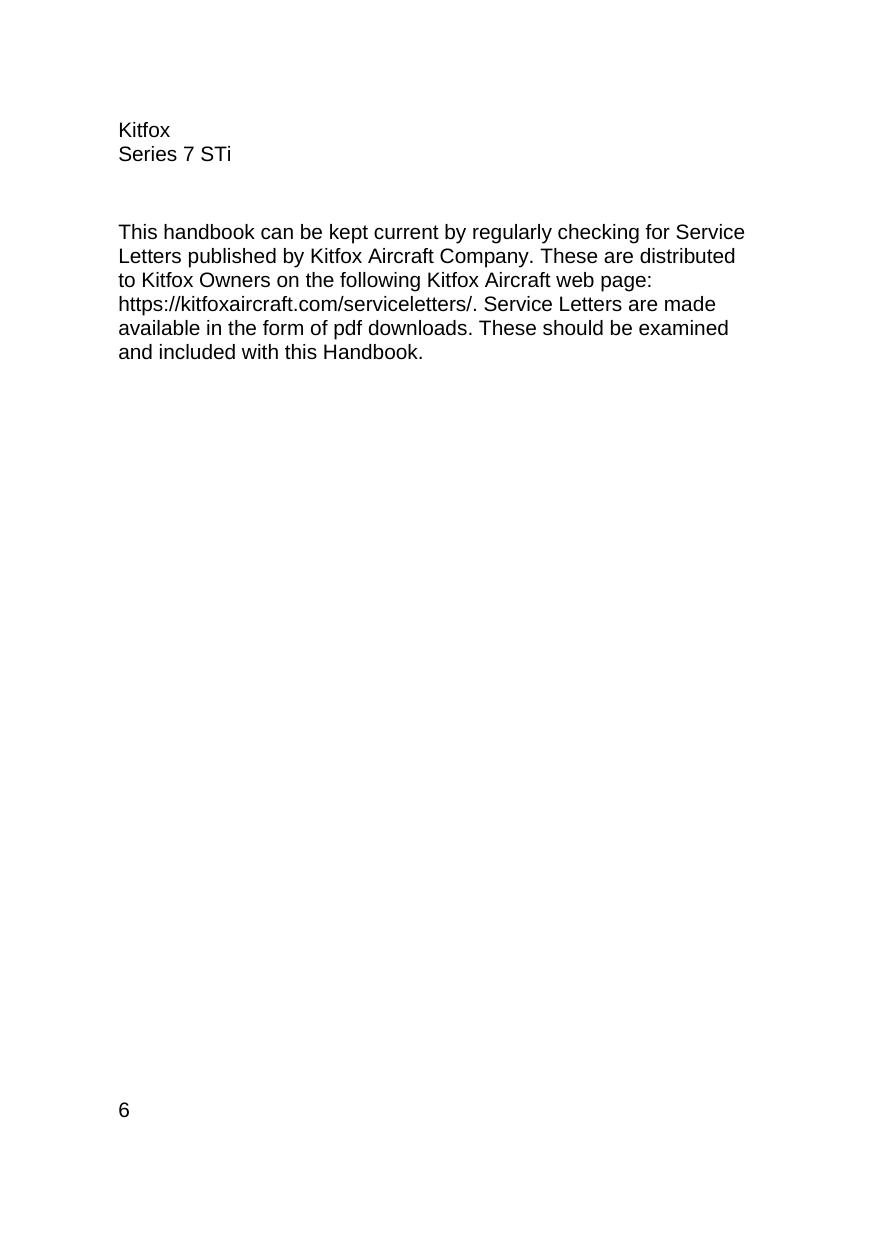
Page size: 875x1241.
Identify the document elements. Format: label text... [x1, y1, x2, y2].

text This handbook can be kept current by regularly checking for Service Letters published by Kitfox Aircraft Company. These are distributed to Kitfox Owners on the following Kitfox Aircraft web page: https://kitfoxaircraft.com/serviceletters/. Service Letters are made available in the form of pdf downloads. These should be examined and included with this Handbook. [118, 220, 756, 364]
